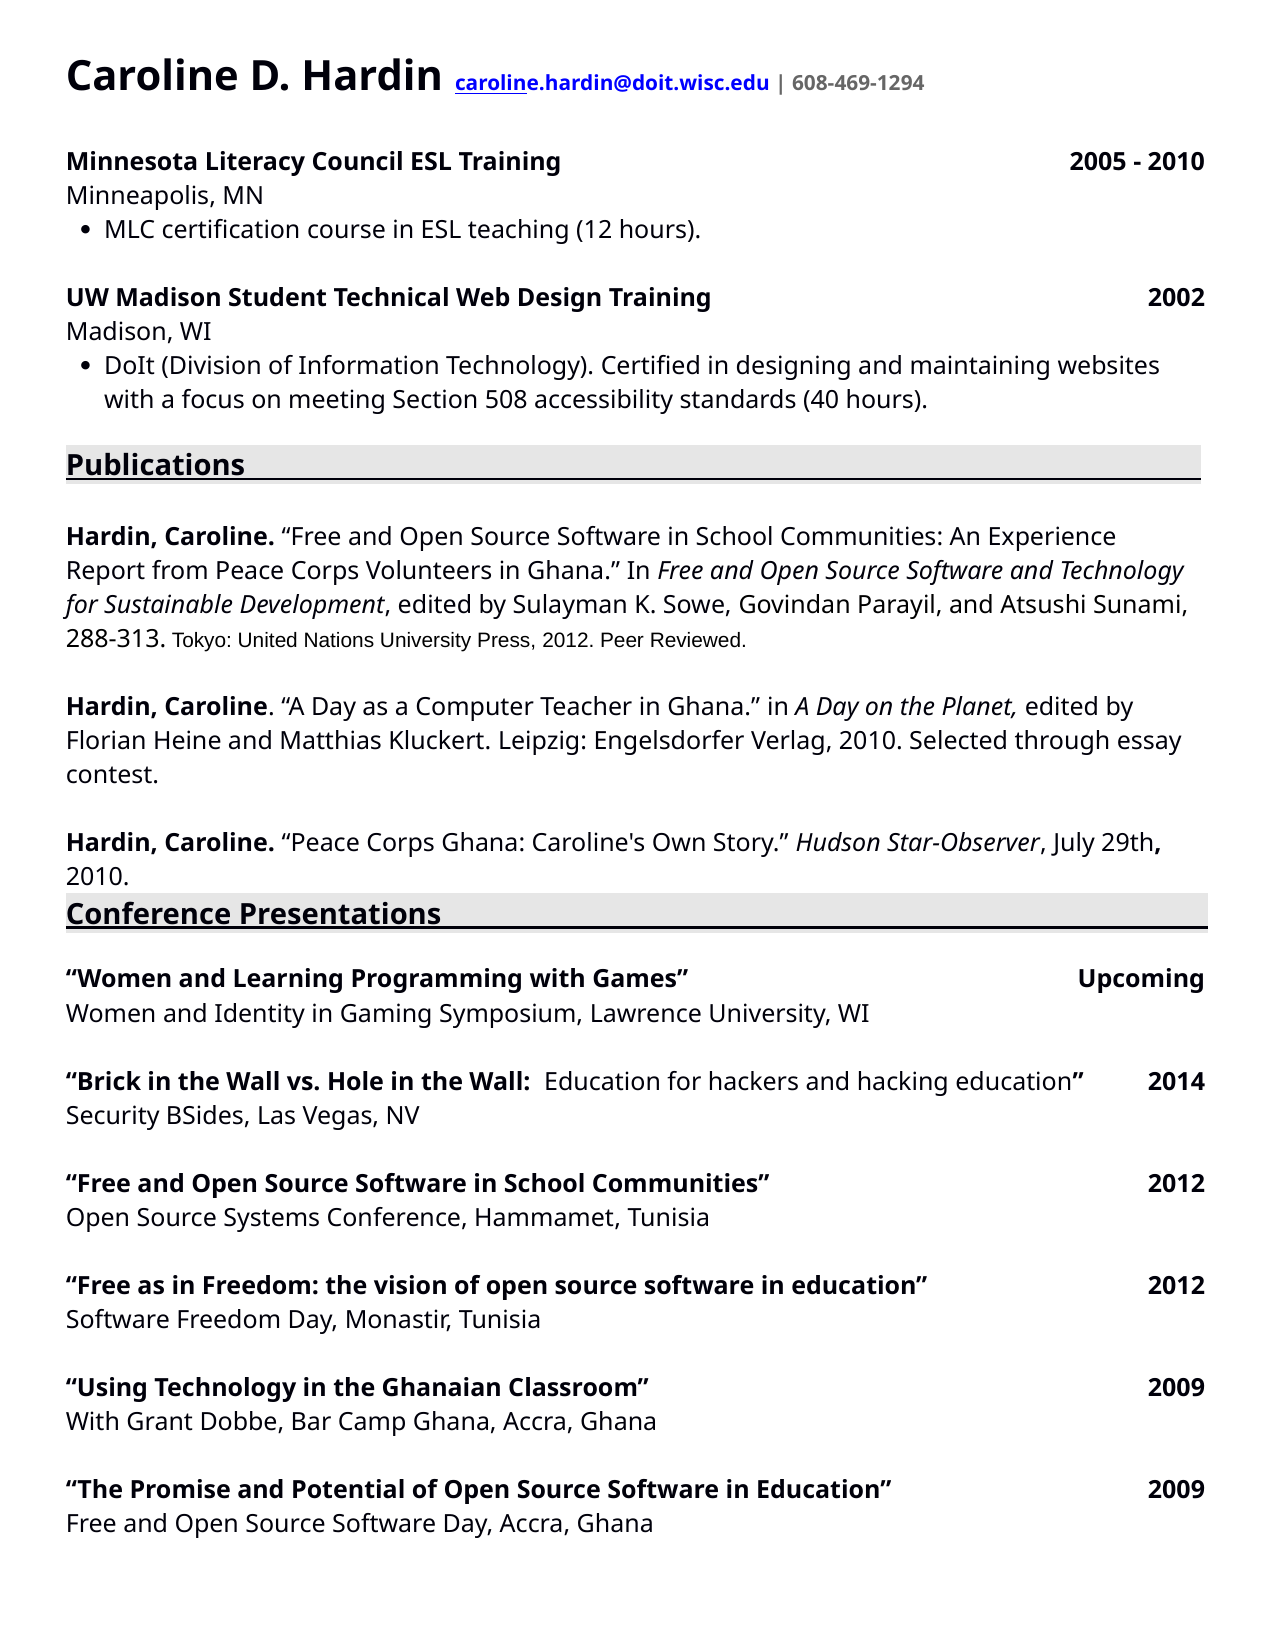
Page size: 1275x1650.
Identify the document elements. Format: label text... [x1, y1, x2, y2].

text Security BSides, Las Vegas, NV [66, 1097, 1191, 1131]
text Free and Open Source Software Day, Accra, Ghana [66, 1506, 1191, 1540]
text “Brick in the Wall vs. Hole in the Wall: Education for hackers and hacking education” 2014 [66, 1063, 1205, 1097]
text “Free and Open Source Software in School Communities” 2012 [66, 1166, 1205, 1199]
text Hardin, Caroline. “A Day as a Computer Teacher in Ghana.” in A Day on the Planet, edited by Florian Heine and Matthias Kluckert. Leipzig: Engelsdorfer Verlag, 2010. Selected through essay contest. [66, 689, 1199, 791]
list MLC certification course in ESL teaching (12 hours). [81, 211, 1190, 246]
text With Grant Dobbe, Bar Camp Ghana, Accra, Ghana [66, 1404, 1191, 1438]
text UW Madison Student Technical Web Design Training 2002 Madison, WI [66, 279, 1205, 348]
text Hardin, Caroline. “Free and Open Source Software in School Communities: An Experience Report from Peace Corps Volunteers in Ghana.” In Free and Open Source Software and Technology for Sustainable Development, edited by Sulayman K. Sowe, Govindan Parayil, and Atsushi Sunami, 288-313. Tokyo: United Nations University Press, 2012. Peer Reviewed. [66, 518, 1191, 654]
text Hardin, Caroline. “Peace Corps Ghana: Caroline's Own Story.” Hudson Star-Observer, July 29th, 2010. [66, 825, 1204, 893]
text “The Promise and Potential of Open Source Software in Education” 2009 [66, 1472, 1205, 1506]
text “Women and Learning Programming with Games” Upcoming [66, 961, 1205, 995]
text Conference Presentations [66, 893, 1212, 933]
list DoIt (Division of Information Technology). Certified in designing and maintaining websites with a focus on meeting Section 508 accessibility standards (40 hours). [81, 348, 1190, 416]
text Open Source Systems Conference, Hammamet, Tunisia [66, 1199, 1191, 1234]
text “Using Technology in the Ghanaian Classroom” 2009 [66, 1370, 1205, 1404]
text Women and Identity in Gaming Symposium, Lawrence University, WI [66, 995, 1191, 1029]
text Publications [66, 444, 1205, 484]
text Software Freedom Day, Monastir, Tunisia [66, 1302, 1191, 1336]
text Minnesota Literacy Council ESL Training 2005 - 2010 Minneapolis, MN [66, 143, 1205, 211]
text “Free as in Freedom: the vision of open source software in education” 2012 [66, 1268, 1205, 1302]
